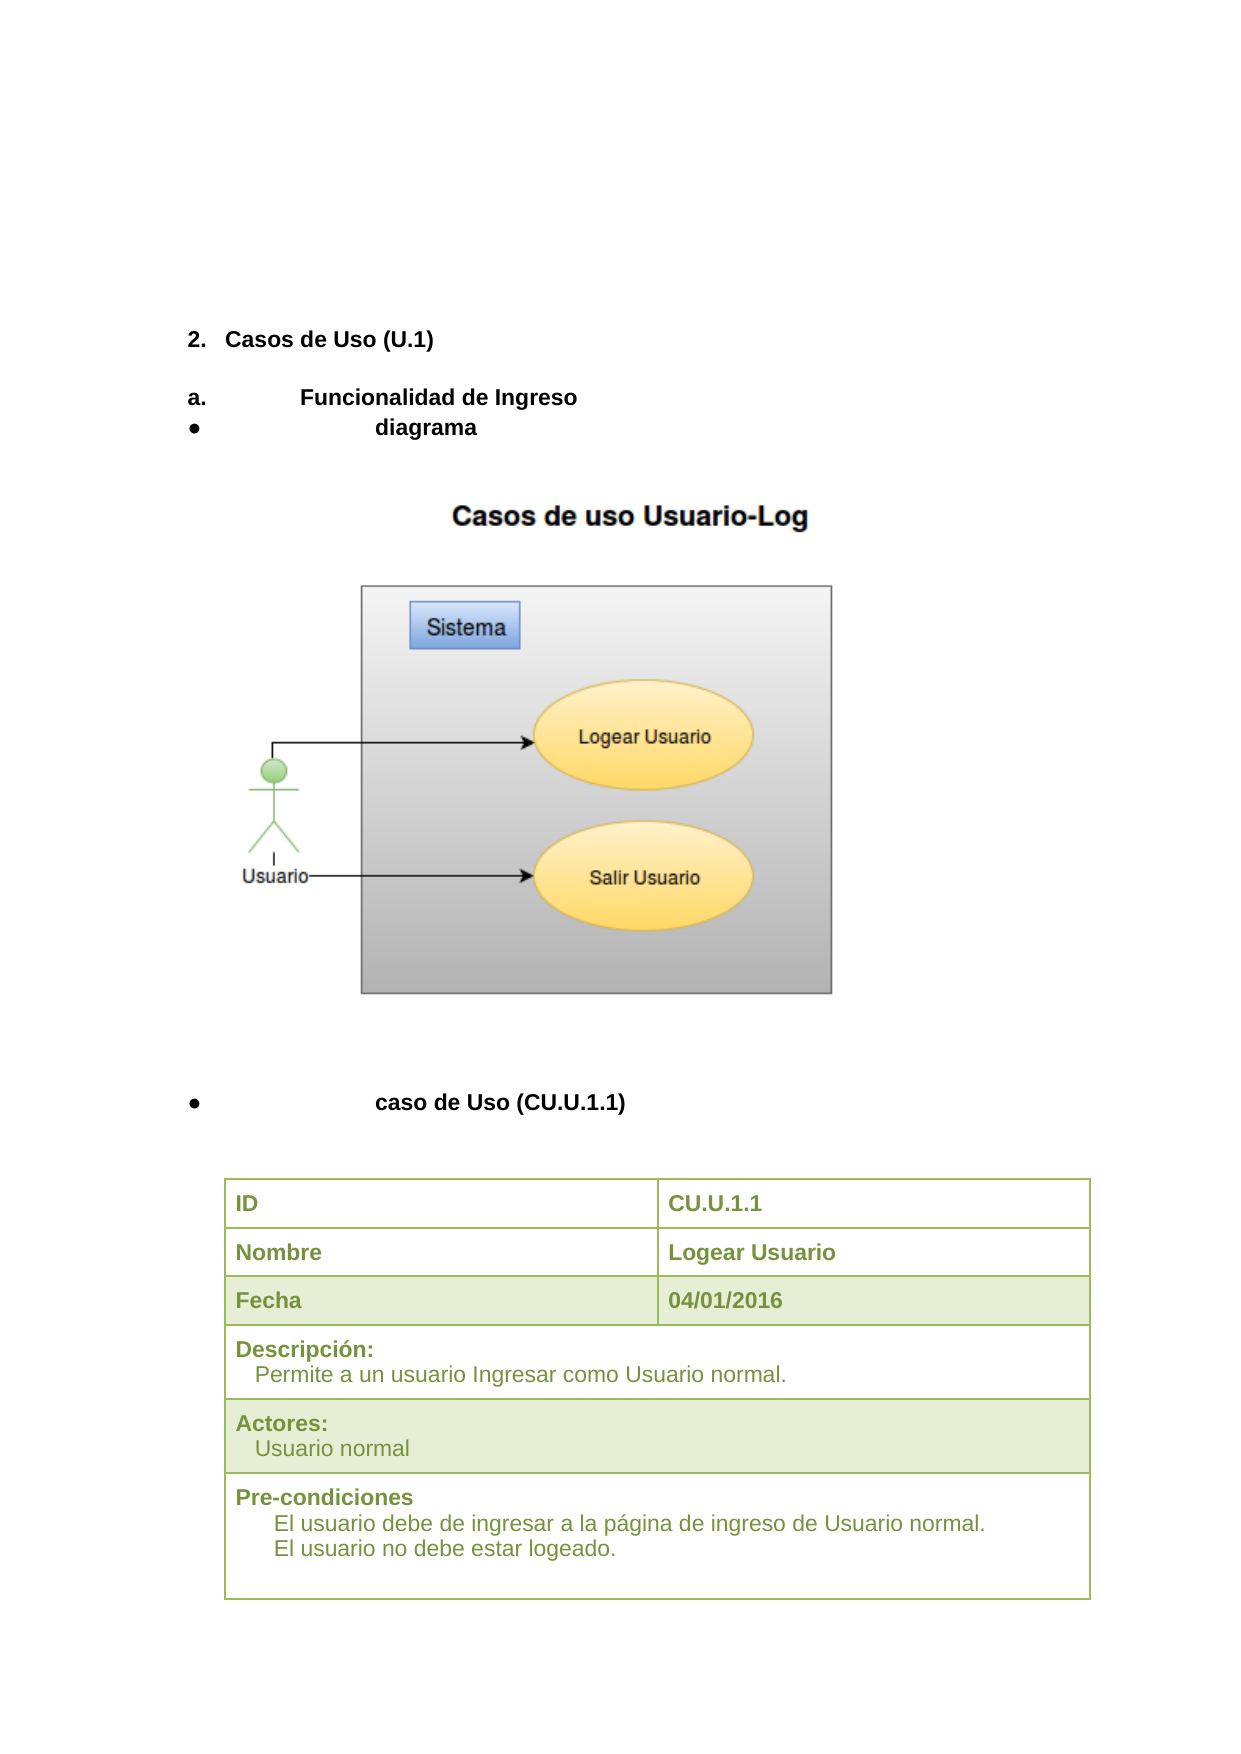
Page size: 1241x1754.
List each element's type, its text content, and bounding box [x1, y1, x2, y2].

table_cell Actores: Usuario normal [226, 1400, 1089, 1472]
table_cell 04/01/2016 [659, 1277, 1089, 1324]
list caso de Uso (CU.U.1.1) [187, 1090, 1090, 1116]
list Funcionalidad de Ingreso [187, 385, 1090, 411]
table_header ID [226, 1180, 657, 1227]
picture [239, 490, 964, 996]
table_cell Logear Usuario [659, 1229, 1089, 1275]
table_cell Descripción: Permite a un usuario Ingresar como Usuario normal. [226, 1326, 1089, 1398]
table_cell Nombre [226, 1229, 657, 1275]
table_cell Fecha [226, 1277, 657, 1324]
table_header CU.U.1.1 [659, 1180, 1089, 1227]
list diagrama [187, 414, 1090, 440]
list Casos de Uso (U.1) [187, 326, 1090, 352]
table_cell Pre-condiciones El usuario debe de ingresar a la página de ingreso de Usuario normal. El usuario no debe estar logeado. [226, 1474, 1089, 1597]
